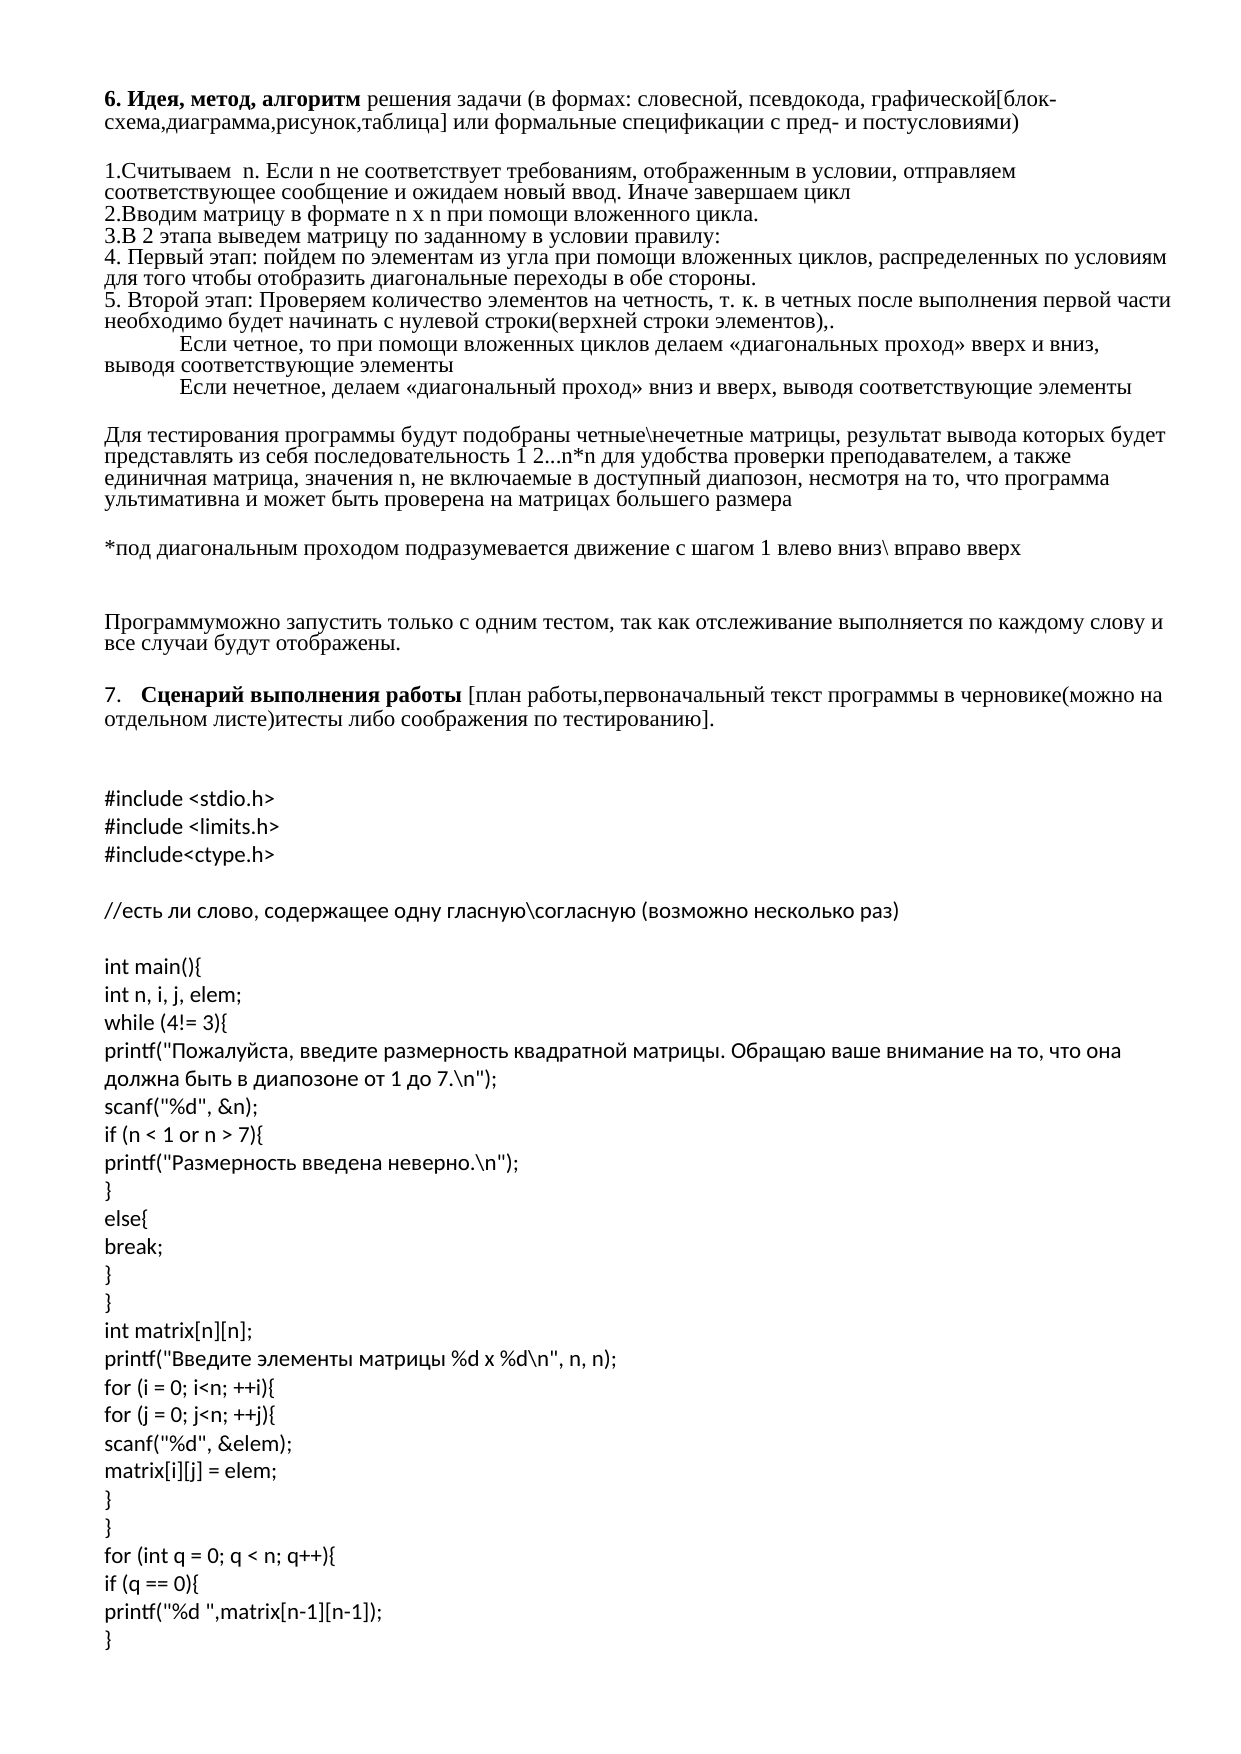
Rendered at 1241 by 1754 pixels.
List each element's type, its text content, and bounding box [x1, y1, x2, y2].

text for (i = 0; i<n; ++i){ [104, 1373, 1173, 1401]
text 5. Второй этап: Проверяем количество элементов на четность, т. к. в четных после выполнения первой части необходимо будет начинать с нулевой строки(верхней строки элементов),. [104, 291, 1173, 334]
text int matrix[n][n]; [104, 1317, 1173, 1344]
text int n, i, j, elem; [104, 980, 1173, 1008]
text for (int q = 0; q < n; q++){ [104, 1541, 1173, 1569]
text printf("Введите элементы матрицы %d x %d\n", n, n); [104, 1344, 1173, 1373]
text 1.Считываем n. Если n не соответствует требованиям, отображенным в условии, отправляем соответствующее сообщение и ожидаем новый ввод. Иначе завершаем цикл [104, 161, 1173, 204]
text scanf("%d", &elem); [104, 1429, 1173, 1457]
text } [104, 1625, 1173, 1653]
text } [104, 1513, 1173, 1541]
text #include <limits.h> [104, 812, 1173, 840]
text printf("Размерность введена неверно.\n"); [104, 1148, 1173, 1176]
text #include<ctype.h> [104, 840, 1173, 868]
text scanf("%d", &n); [104, 1092, 1173, 1120]
text 6. Идея, метод, алгоритм решения задачи (в формах: словесной, псевдокода, графической[блок-схема,диаграмма,рисунок,таблица] или формальные спецификации с пред- и постусловиями) [104, 87, 1148, 135]
text Для тестирования программы будут подобраны четные\нечетные матрицы, результат вывода которых будет представлять из себя последовательность 1 2...n*n для удобства проверки преподавателем, а также единичная матрица, значения n, не включаемые в доступный диапозон, несмотря на то, что программа ультимативна и может быть проверена на матрицах большего размера [104, 425, 1173, 512]
text matrix[i][j] = elem; [104, 1457, 1173, 1485]
text } [104, 1261, 1173, 1288]
text if (n < 1 or n > 7){ [104, 1120, 1173, 1148]
text for (j = 0; j<n; ++j){ [104, 1401, 1173, 1429]
text } [104, 1485, 1173, 1513]
text Если четное, то при помощи вложенных циклов делаем «диагональных проход» вверх и вниз, выводя соответствующие элементы [104, 334, 1173, 377]
text printf("Пожалуйста, введите размерность квадратной матрицы. Обращаю ваше внимание на то, что она должна быть в диапозоне от 1 до 7.\n"); [104, 1036, 1173, 1092]
text 3.В 2 этапа выведем матрицу по заданному в условии правилу: [104, 226, 1173, 247]
text while (4!= 3){ [104, 1008, 1173, 1036]
text int main(){ [104, 952, 1173, 980]
text Если нечетное, делаем «диагональный проход» вниз и вверх, выводя соответствующие элементы [104, 377, 1173, 399]
text if (q == 0){ [104, 1569, 1173, 1597]
text break; [104, 1232, 1173, 1261]
text printf("%d ",matrix[n-1][n-1]); [104, 1597, 1173, 1625]
text else{ [104, 1204, 1173, 1232]
text } [104, 1288, 1173, 1317]
text Программуможно запустить только с одним тестом, так как отслеживание выполняется по каждому слову и все случаи будут отображены. [104, 612, 1173, 656]
text 2.Вводим матрицу в формате n x n при помощи вложенного цикла. [104, 204, 1173, 226]
text *под диагональным проходом подразумевается движение с шагом 1 влево вниз\ вправо вверх [104, 538, 1173, 559]
text } [104, 1176, 1173, 1204]
text #include <stdio.h> [104, 784, 1173, 812]
text 4. Первый этап: пойдем по элементам из угла при помощи вложенных циклов, распределенных по условиям для того чтобы отобразить диагональные переходы в обе стороны. [104, 247, 1173, 291]
list Сценарий выполнения работы [план работы,первоначальный текст программы в черновике(можно на отдельном листе)итесты либо соображения по тестированию]. [104, 682, 1173, 731]
text //есть ли слово, содержащее одну гласную\согласную (возможно несколько раз) [104, 896, 1173, 924]
